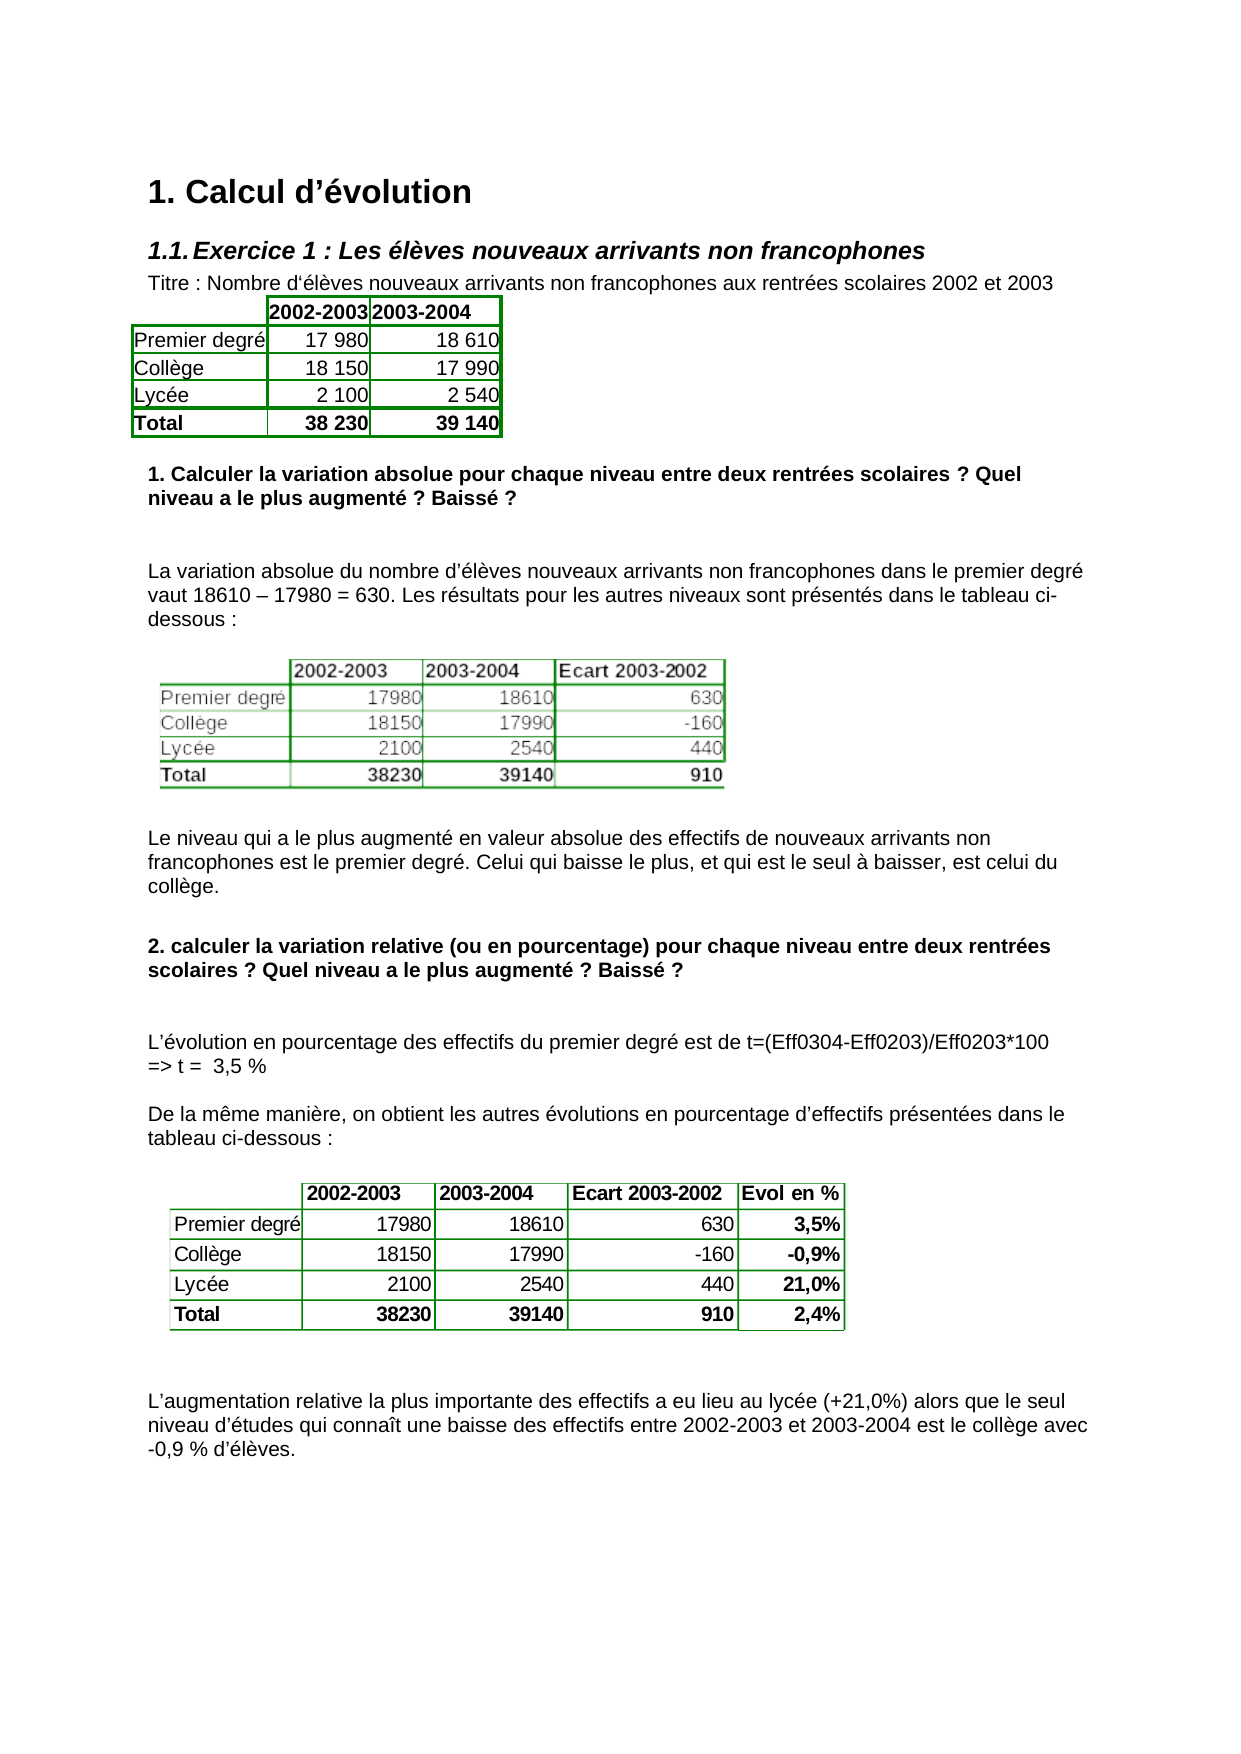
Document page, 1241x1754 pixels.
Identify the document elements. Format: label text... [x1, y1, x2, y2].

text 1. Calculer la variation absolue pour chaque niveau entre deux rentrées scolaires ? Quel niveau a le plus augmenté ? Baissé ? [148, 462, 1093, 510]
text La variation absolue du nombre d’élèves nouveaux arrivants non francophones dans le premier degré vaut 18610 – 17980 = 630. Les résultats pour les autres niveaux sont présentés dans le tableau ci-dessous : [148, 559, 1093, 631]
text 2. calculer la variation relative (ou en pourcentage) pour chaque niveau entre deux rentrées scolaires ? Quel niveau a le plus augmenté ? Baissé ? [148, 934, 1093, 982]
text De la même manière, on obtient les autres évolutions en pourcentage d’effectifs présentées dans le tableau ci-dessous : [148, 1102, 1093, 1150]
table_cell 39 140 [371, 410, 499, 435]
text L’augmentation relative la plus importante des effectifs a eu lieu au lycée (+21,0%) alors que le seul niveau d’études qui connaît une baisse des effectifs entre 2002-2003 et 2003-2004 est le collège avec -0,9 % d’élèves. [148, 1389, 1093, 1461]
subtitle Exercice 1 : Les élèves nouveaux arrivants non francophones [148, 236, 1093, 265]
table_cell 17 990 [371, 354, 499, 379]
table_cell 17 980 [269, 327, 369, 352]
table_cell 2 100 [269, 381, 369, 406]
table_header 2002-2003 [269, 298, 369, 324]
table_cell Lycée [134, 381, 266, 406]
text => t = 3,5 % [148, 1054, 1093, 1078]
text Titre : Nombre d‘élèves nouveaux arrivants non francophones aux rentrées scolaires 2002 et 2003 [148, 271, 1093, 295]
table_header 2003-2004 [371, 298, 499, 324]
subtitle Calcul d’évolution [148, 173, 1093, 211]
table_cell 18 610 [371, 327, 499, 352]
table_cell Premier degré [134, 327, 266, 352]
table_cell 38 230 [268, 410, 369, 435]
text Le niveau qui a le plus augmenté en valeur absolue des effectifs de nouveaux arrivants non francophones est le premier degré. Celui qui baisse le plus, et qui est le seul à baisser, est celui du collège. [148, 826, 1093, 898]
text L’évolution en pourcentage des effectifs du premier degré est de t=(Eff0304-Eff0203)/Eff0203*100 [148, 1030, 1093, 1054]
table_cell 2 540 [371, 381, 499, 406]
table_cell Total [134, 410, 267, 435]
table_cell 18 150 [269, 354, 369, 379]
table_cell Collège [134, 354, 266, 379]
table_header [132, 295, 266, 324]
